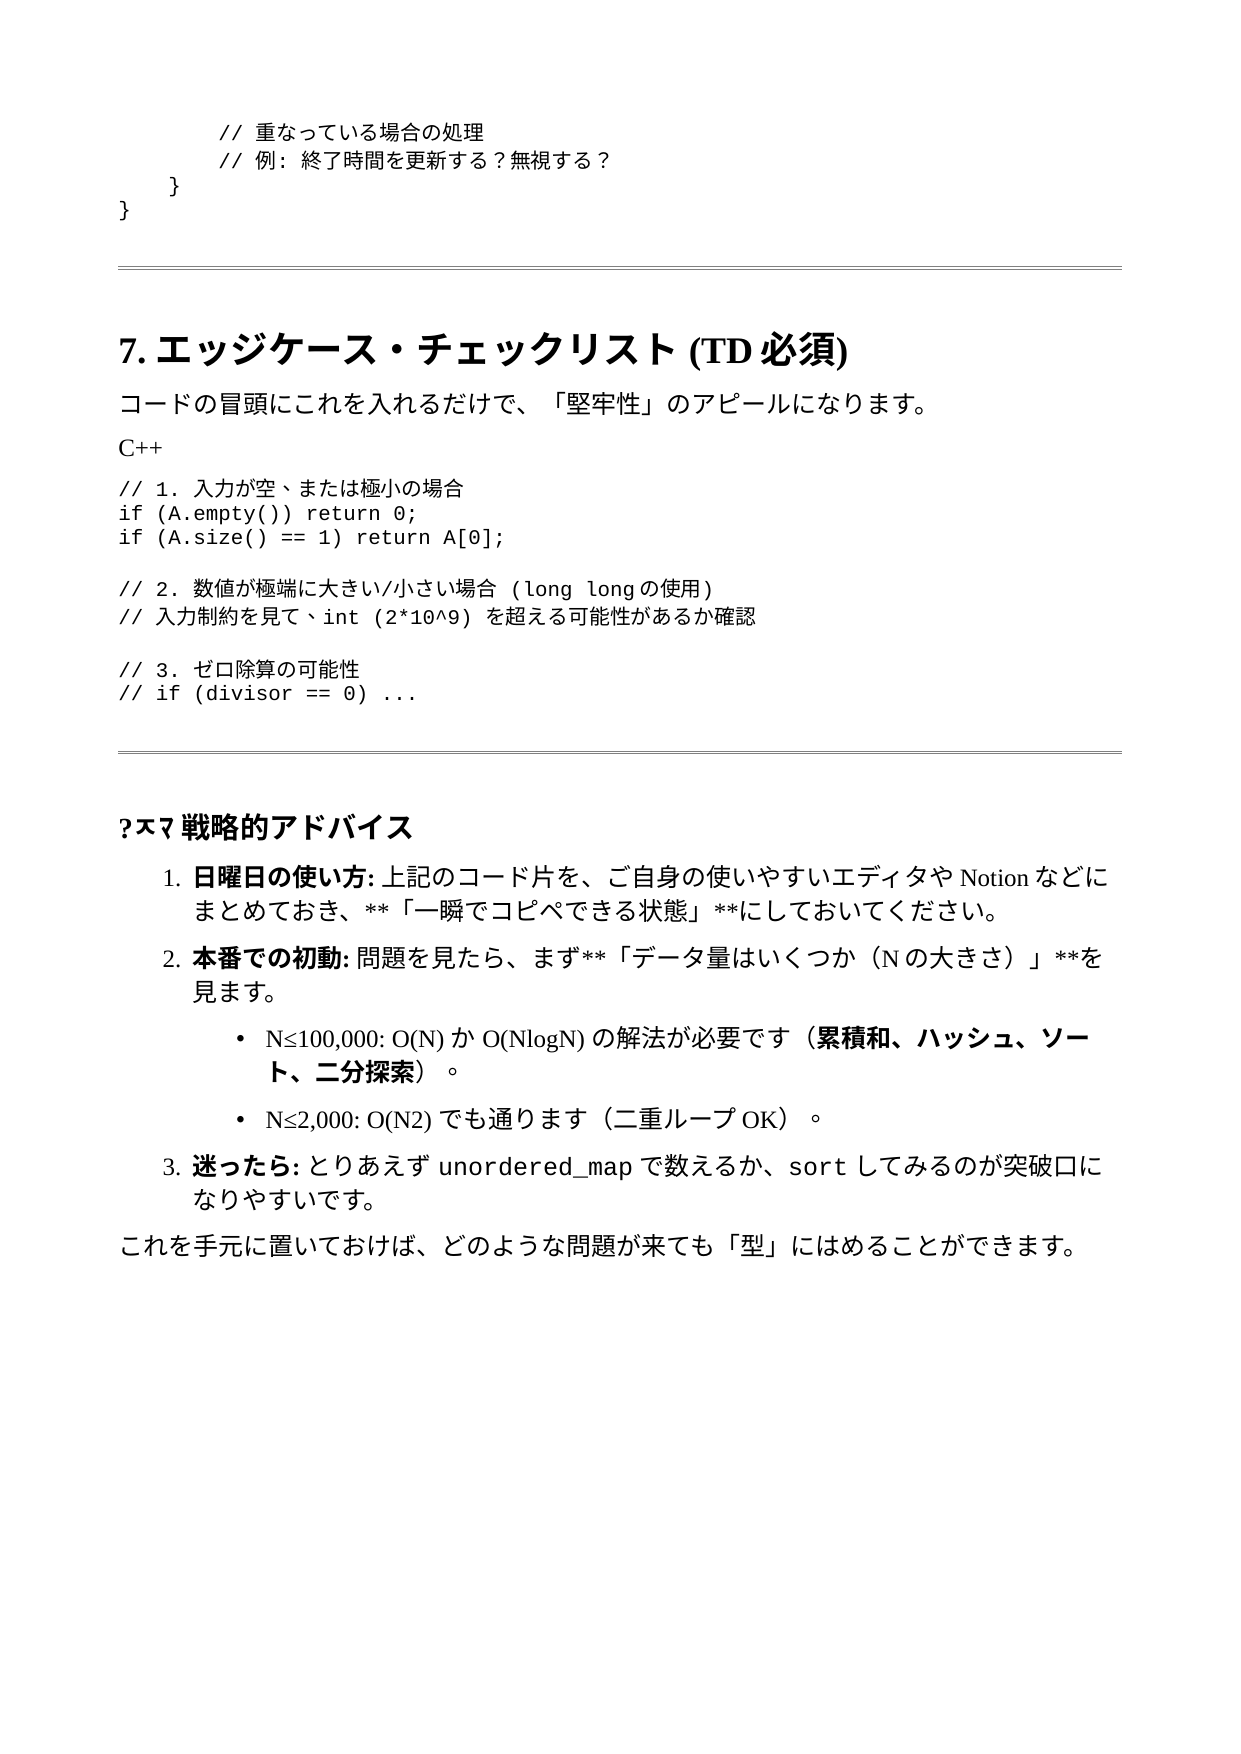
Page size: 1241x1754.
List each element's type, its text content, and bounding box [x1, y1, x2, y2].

text // 重なっている場合の処理 [118, 118, 1122, 147]
text // 入力制約を見て、int (2*10^9) を超える可能性があるか確認 [118, 602, 1122, 631]
text // 例: 終了時間を更新する？無視する？ [118, 147, 1122, 175]
text } [118, 199, 1122, 222]
text これを手元に置いておけば、どのような問題が来ても「型」にはめることができます。 [118, 1229, 1122, 1263]
text コードの冒頭にこれを入れるだけで、「堅牢性」のアピールになります。 [118, 387, 1122, 421]
text C++ [118, 433, 1122, 462]
text if (A.size() == 1) return A[0]; [118, 527, 1122, 550]
text // 1. 入力が空、または極小の場合 [118, 474, 1122, 503]
text if (A.empty()) return 0; [118, 503, 1122, 527]
text // 2. 数値が極端に大きい/小さい場合 (long longの使用) [118, 574, 1122, 602]
list N≤100,000: O(N) か O(NlogN) の解法が必要です（累積和、ハッシュ、ソート、二分探索）。 [236, 1021, 1122, 1089]
subtitle ?￯ﾸﾏ 戦略的アドバイス [118, 807, 1122, 847]
text // 3. ゼロ除算の可能性 [118, 655, 1122, 683]
list 日曜日の使い方: 上記のコード片を、ご自身の使いやすいエディタやNotionなどにまとめておき、**「一瞬でコピペできる状態」**にしておいてください。 [162, 860, 1122, 928]
subtitle 7. エッジケース・チェックリスト (TD必須) [118, 323, 1122, 374]
text // if (divisor == 0) ... [118, 683, 1122, 707]
list N≤2,000: O(N2) でも通ります（二重ループOK）。 [236, 1102, 1122, 1136]
list 本番での初動: 問題を見たら、まず**「データ量はいくつか（Nの大きさ）」**を見ます。 [162, 940, 1122, 1008]
list 迷ったら: とりあえず unordered_map で数えるか、sort してみるのが突破口になりやすいです。 [162, 1148, 1122, 1216]
text } [118, 175, 1122, 199]
